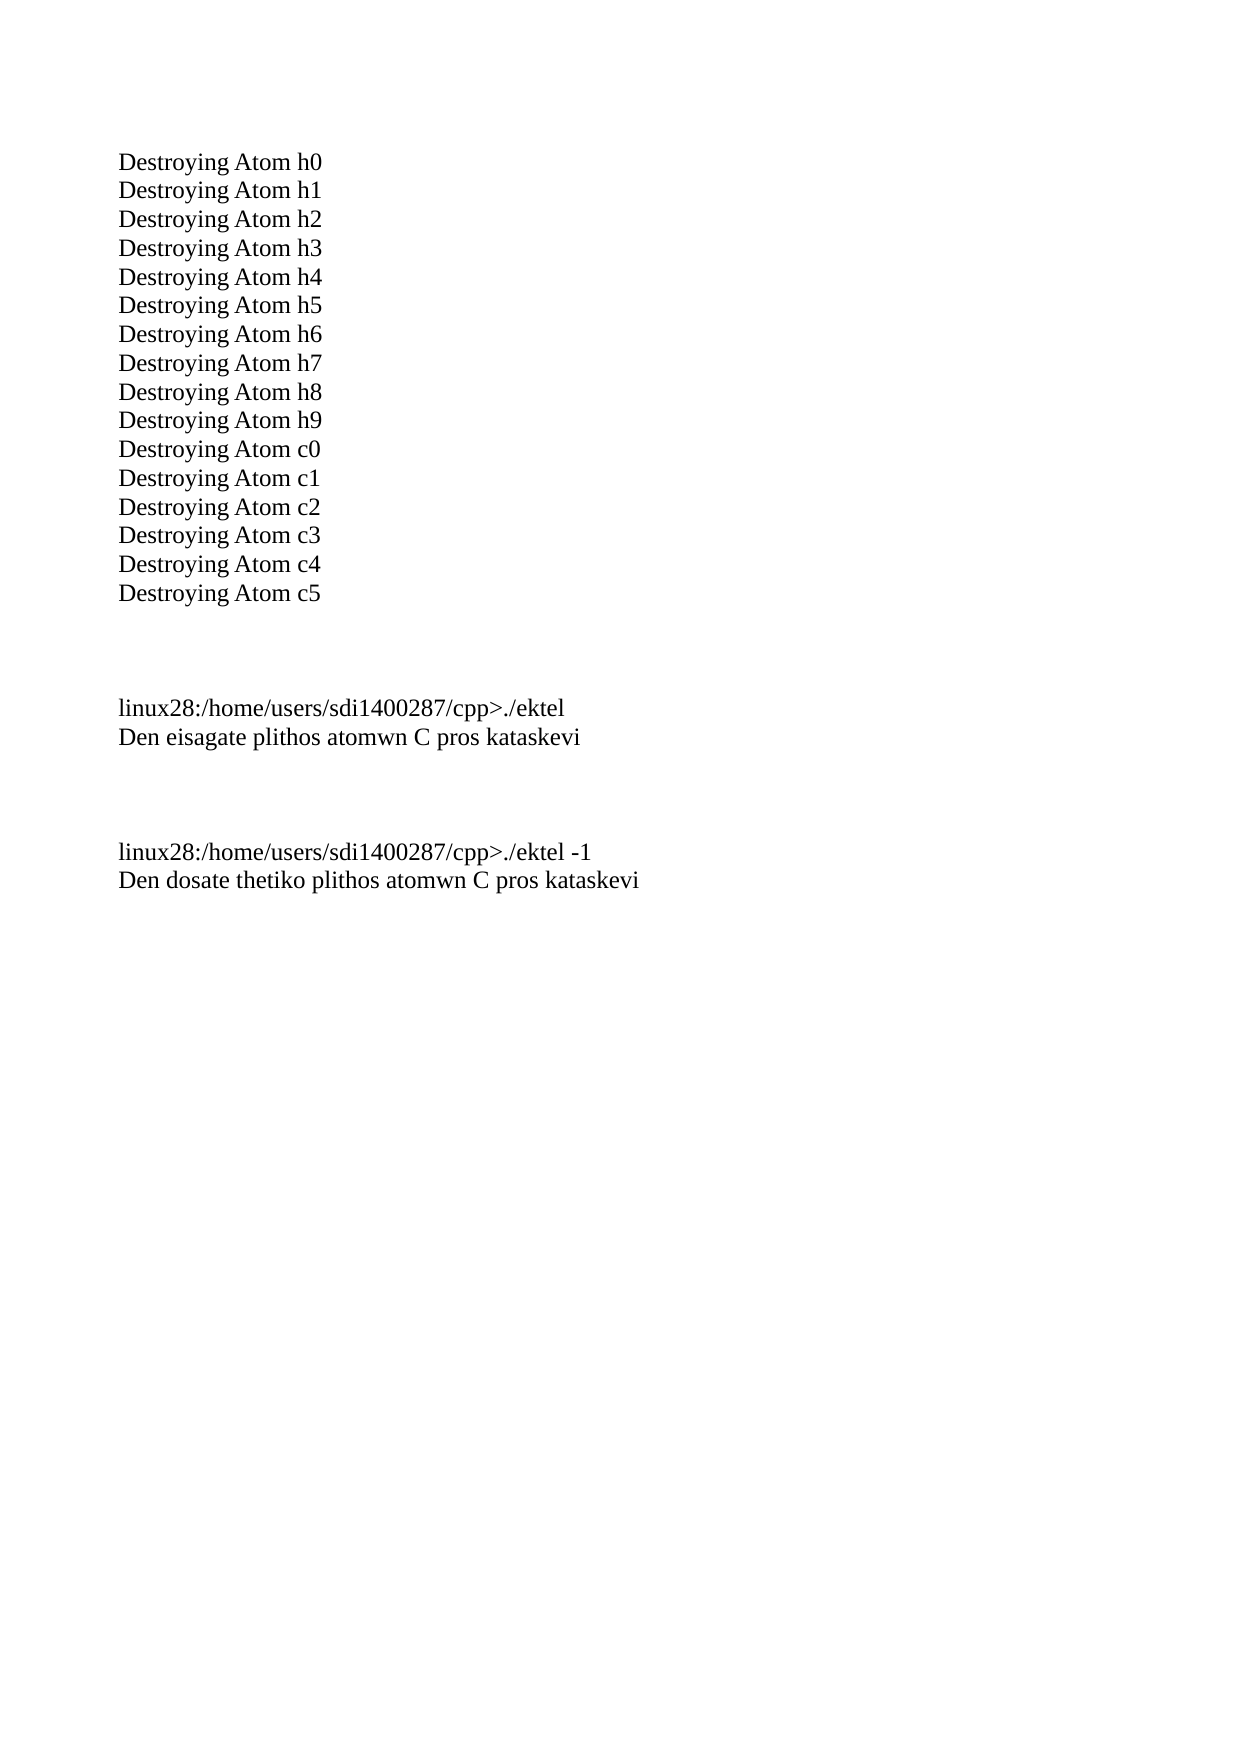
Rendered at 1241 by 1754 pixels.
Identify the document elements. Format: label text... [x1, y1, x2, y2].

text Destroying Atom h0 [118, 147, 1122, 176]
text Destroying Atom c5 [118, 578, 1122, 607]
text Destroying Atom c4 [118, 549, 1122, 578]
text Destroying Atom h8 [118, 377, 1122, 406]
text Destroying Atom h2 [118, 204, 1122, 233]
text linux28:/home/users/sdi1400287/cpp>./ektel [118, 693, 1122, 722]
text Den eisagate plithos atomwn C pros kataskevi [118, 722, 1122, 751]
text Destroying Atom h9 [118, 406, 1122, 434]
text Destroying Atom h1 [118, 176, 1122, 204]
text Destroying Atom h4 [118, 262, 1122, 291]
text Destroying Atom h7 [118, 348, 1122, 377]
text Destroying Atom h3 [118, 233, 1122, 262]
text Destroying Atom c2 [118, 492, 1122, 521]
text Destroying Atom h6 [118, 319, 1122, 348]
text linux28:/home/users/sdi1400287/cpp>./ektel -1 [118, 837, 1122, 866]
text Destroying Atom c0 [118, 434, 1122, 463]
text Den dosate thetiko plithos atomwn C pros kataskevi [118, 866, 1122, 894]
text Destroying Atom h5 [118, 291, 1122, 319]
text Destroying Atom c1 [118, 463, 1122, 492]
text Destroying Atom c3 [118, 521, 1122, 549]
